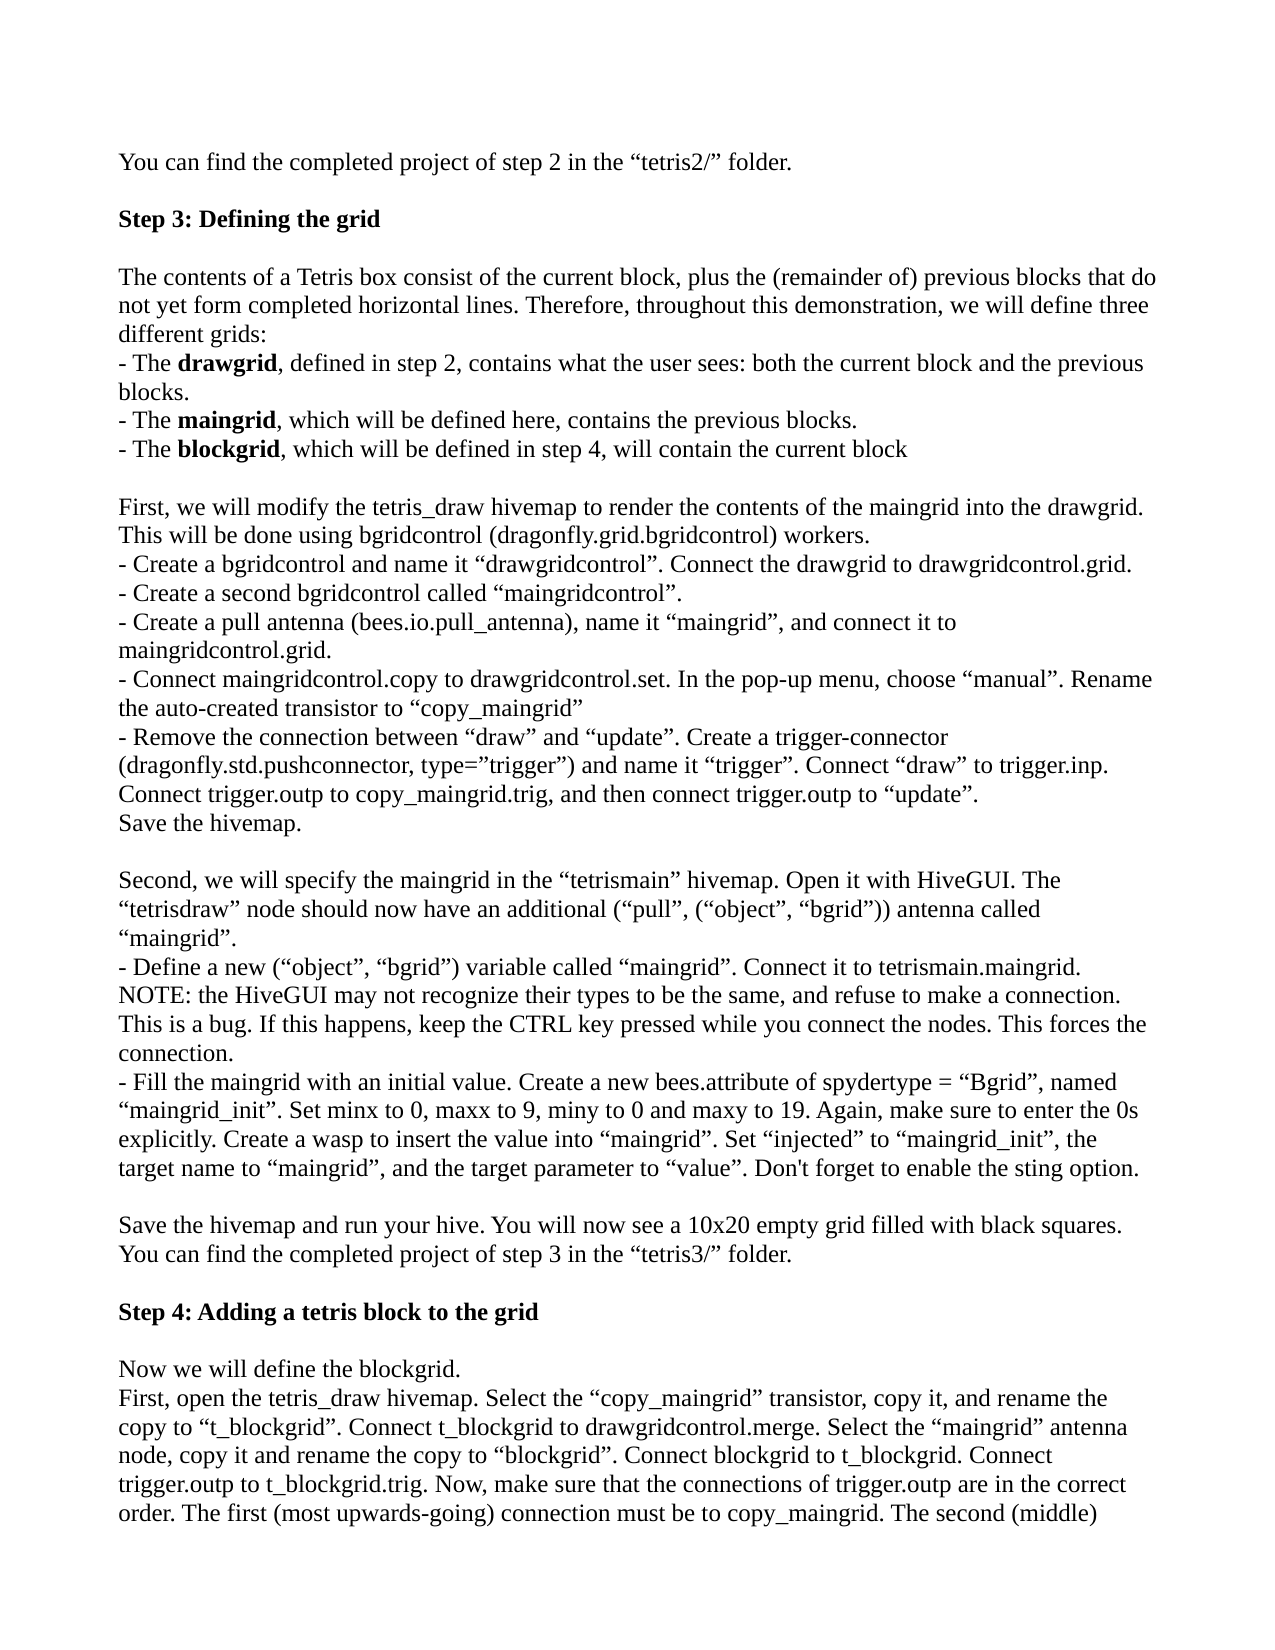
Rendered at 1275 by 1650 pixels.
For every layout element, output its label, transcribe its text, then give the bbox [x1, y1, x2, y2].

text - Fill the maingrid with an initial value. Create a new bees.attribute of spydertype = “Bgrid”, named “maingrid_init”. Set minx to 0, maxx to 9, miny to 0 and maxy to 19. Again, make sure to enter the 0s explicitly. Create a wasp to insert the value into “maingrid”. Set “injected” to “maingrid_init”, the target name to “maingrid”, and the target parameter to “value”. Don't forget to enable the sting option. [118, 1067, 1157, 1182]
text - Define a new (“object”, “bgrid”) variable called “maingrid”. Connect it to tetrismain.maingrid. NOTE: the HiveGUI may not recognize their types to be the same, and refuse to make a connection. This is a bug. If this happens, keep the CTRL key pressed while you connect the nodes. This forces the connection. [118, 952, 1157, 1067]
text Save the hivemap and run your hive. You will now see a 10x20 empty grid filled with black squares. [118, 1211, 1157, 1239]
text Now we will define the blockgrid. [118, 1354, 1157, 1383]
text - The maingrid, which will be defined here, contains the previous blocks. [118, 406, 1157, 434]
text Second, we will specify the maingrid in the “tetrismain” hivemap. Open it with HiveGUI. The “tetrisdraw” node should now have an additional (“pull”, (“object”, “bgrid”)) antenna called “maingrid”. [118, 866, 1157, 952]
text - The drawgrid, defined in step 2, contains what the user sees: both the current block and the previous blocks. [118, 348, 1157, 406]
text Step 4: Adding a tetris block to the grid [118, 1297, 1157, 1326]
text - Connect maingridcontrol.copy to drawgridcontrol.set. In the pop-up menu, choose “manual”. Rename the auto-created transistor to “copy_maingrid” [118, 664, 1157, 722]
text - Remove the connection between “draw” and “update”. Create a trigger-connector (dragonfly.std.pushconnector, type=”trigger”) and name it “trigger”. Connect “draw” to trigger.inp. Connect trigger.outp to copy_maingrid.trig, and then connect trigger.outp to “update”. [118, 722, 1157, 808]
text - The blockgrid, which will be defined in step 4, will contain the current block [118, 434, 1157, 463]
text First, we will modify the tetris_draw hivemap to render the contents of the maingrid into the drawgrid. This will be done using bgridcontrol (dragonfly.grid.bgridcontrol) workers. [118, 492, 1157, 549]
text - Create a second bgridcontrol called “maingridcontrol”. [118, 578, 1157, 607]
text - Create a bgridcontrol and name it “drawgridcontrol”. Connect the drawgrid to drawgridcontrol.grid. [118, 549, 1157, 578]
text First, open the tetris_draw hivemap. Select the “copy_maingrid” transistor, copy it, and rename the copy to “t_blockgrid”. Connect t_blockgrid to drawgridcontrol.merge. Select the “maingrid” antenna node, copy it and rename the copy to “blockgrid”. Connect blockgrid to t_blockgrid. Connect trigger.outp to t_blockgrid.trig. Now, make sure that the connections of trigger.outp are in the correct order. The first (most upwards-going) connection must be to copy_maingrid. The second (middle) [118, 1383, 1157, 1527]
text - Create a pull antenna (bees.io.pull_antenna), name it “maingrid”, and connect it to maingridcontrol.grid. [118, 607, 1157, 664]
text The contents of a Tetris box consist of the current block, plus the (remainder of) previous blocks that do not yet form completed horizontal lines. Therefore, throughout this demonstration, we will define three different grids: [118, 262, 1157, 348]
text You can find the completed project of step 2 in the “tetris2/” folder. [118, 147, 1157, 176]
text Save the hivemap. [118, 808, 1157, 837]
text Step 3: Defining the grid [118, 204, 1157, 233]
text You can find the completed project of step 3 in the “tetris3/” folder. [118, 1239, 1157, 1268]
